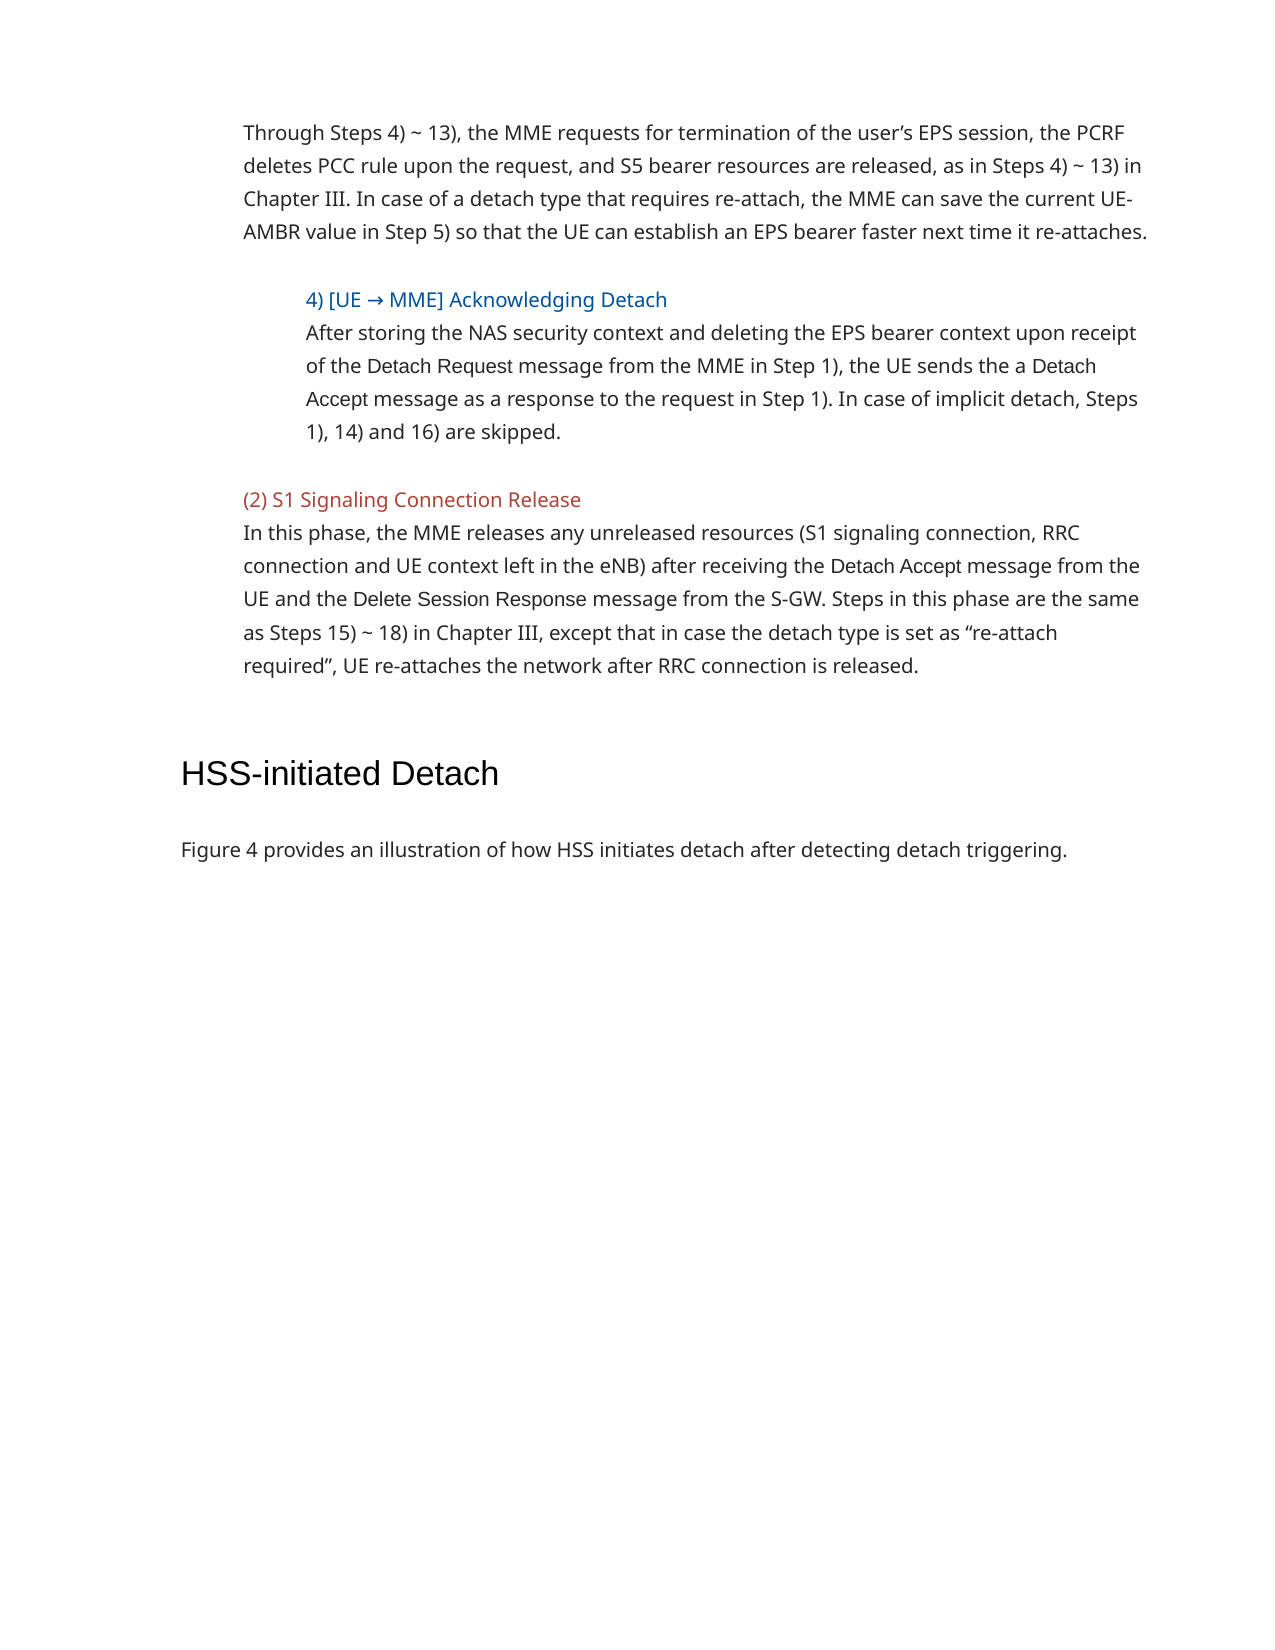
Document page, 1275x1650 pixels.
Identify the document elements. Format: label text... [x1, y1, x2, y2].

text Through Steps 4) ~ 13), the MME requests for termination of the user’s EPS session, the PCRF deletes PCC rule upon the request, and S5 bearer resources are released, as in Steps 4) ~ 13) in Chapter III. In case of a detach type that requires re-attach, the MME can save the current UE-AMBR value in Step 5) so that the UE can establish an EPS bearer faster next time it re-attaches. [243, 118, 1157, 246]
text In this phase, the MME releases any unreleased resources (S1 signaling connection, RRC connection and UE context left in the eNB) after receiving the Detach Accept message from the UE and the Delete Session Response message from the S-GW. Steps in this phase are the same as Steps 15) ~ 18) in Chapter III, except that in case the detach type is set as “re-attach required”, UE re-attaches the network after RRC connection is released. [243, 518, 1157, 679]
text After storing the NAS security context and deleting the EPS bearer context upon receipt of the Detach Request message from the MME in Step 1), the UE sends the a Detach Accept message as a response to the request in Step 1). In case of implicit detach, Steps 1), 14) and 16) are skipped. [306, 319, 1157, 445]
text 4) [UE → MME] Acknowledging Detach [306, 286, 1157, 313]
text HSS-initiated Detach [181, 753, 1157, 793]
text Figure 4 provides an illustration of how HSS initiates detach after detecting detach triggering. [181, 836, 1157, 863]
text (2) S1 Signaling Connection Release [243, 485, 1157, 513]
